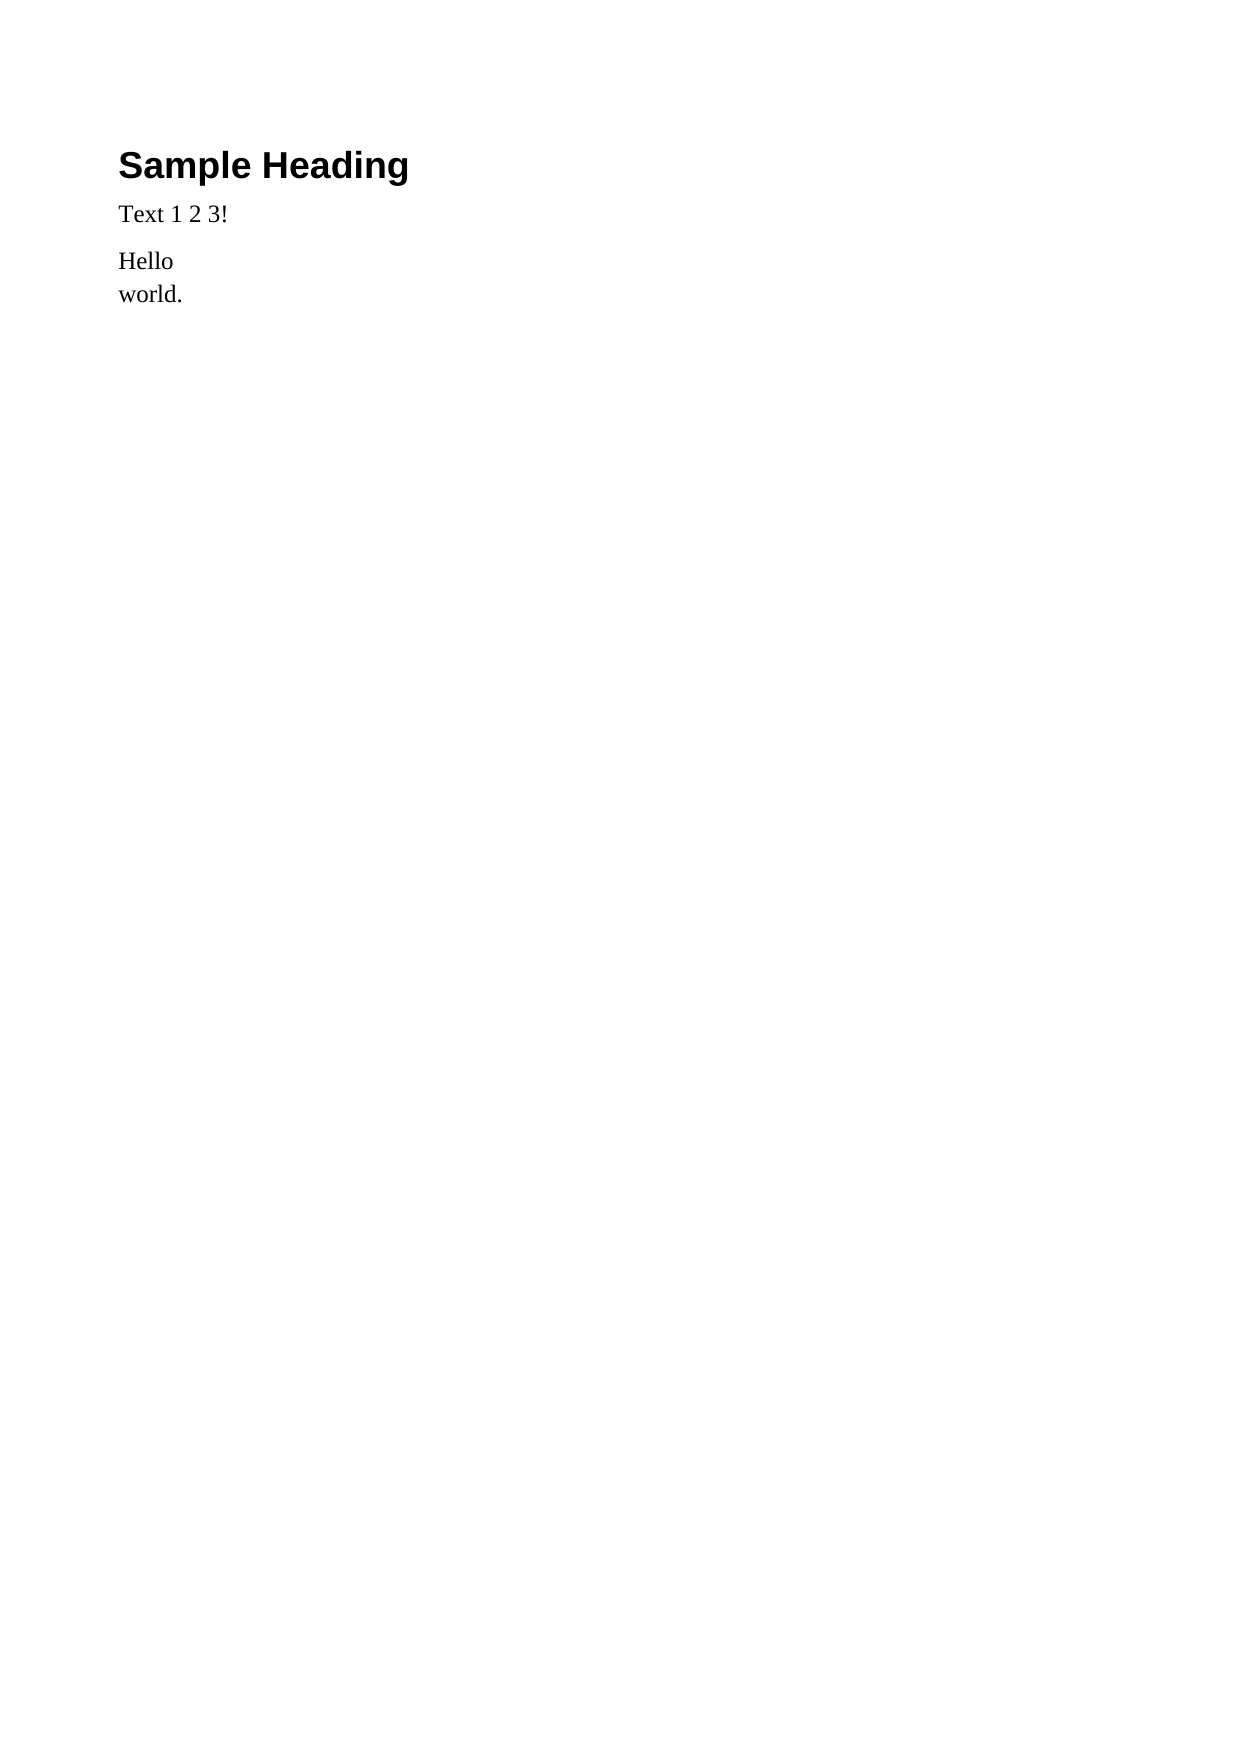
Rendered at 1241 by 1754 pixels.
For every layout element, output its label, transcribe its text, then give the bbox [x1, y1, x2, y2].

text Text 1 2 3! [118, 199, 1122, 227]
text Hello world. [118, 246, 1122, 308]
subtitle Sample Heading [118, 143, 1122, 186]
